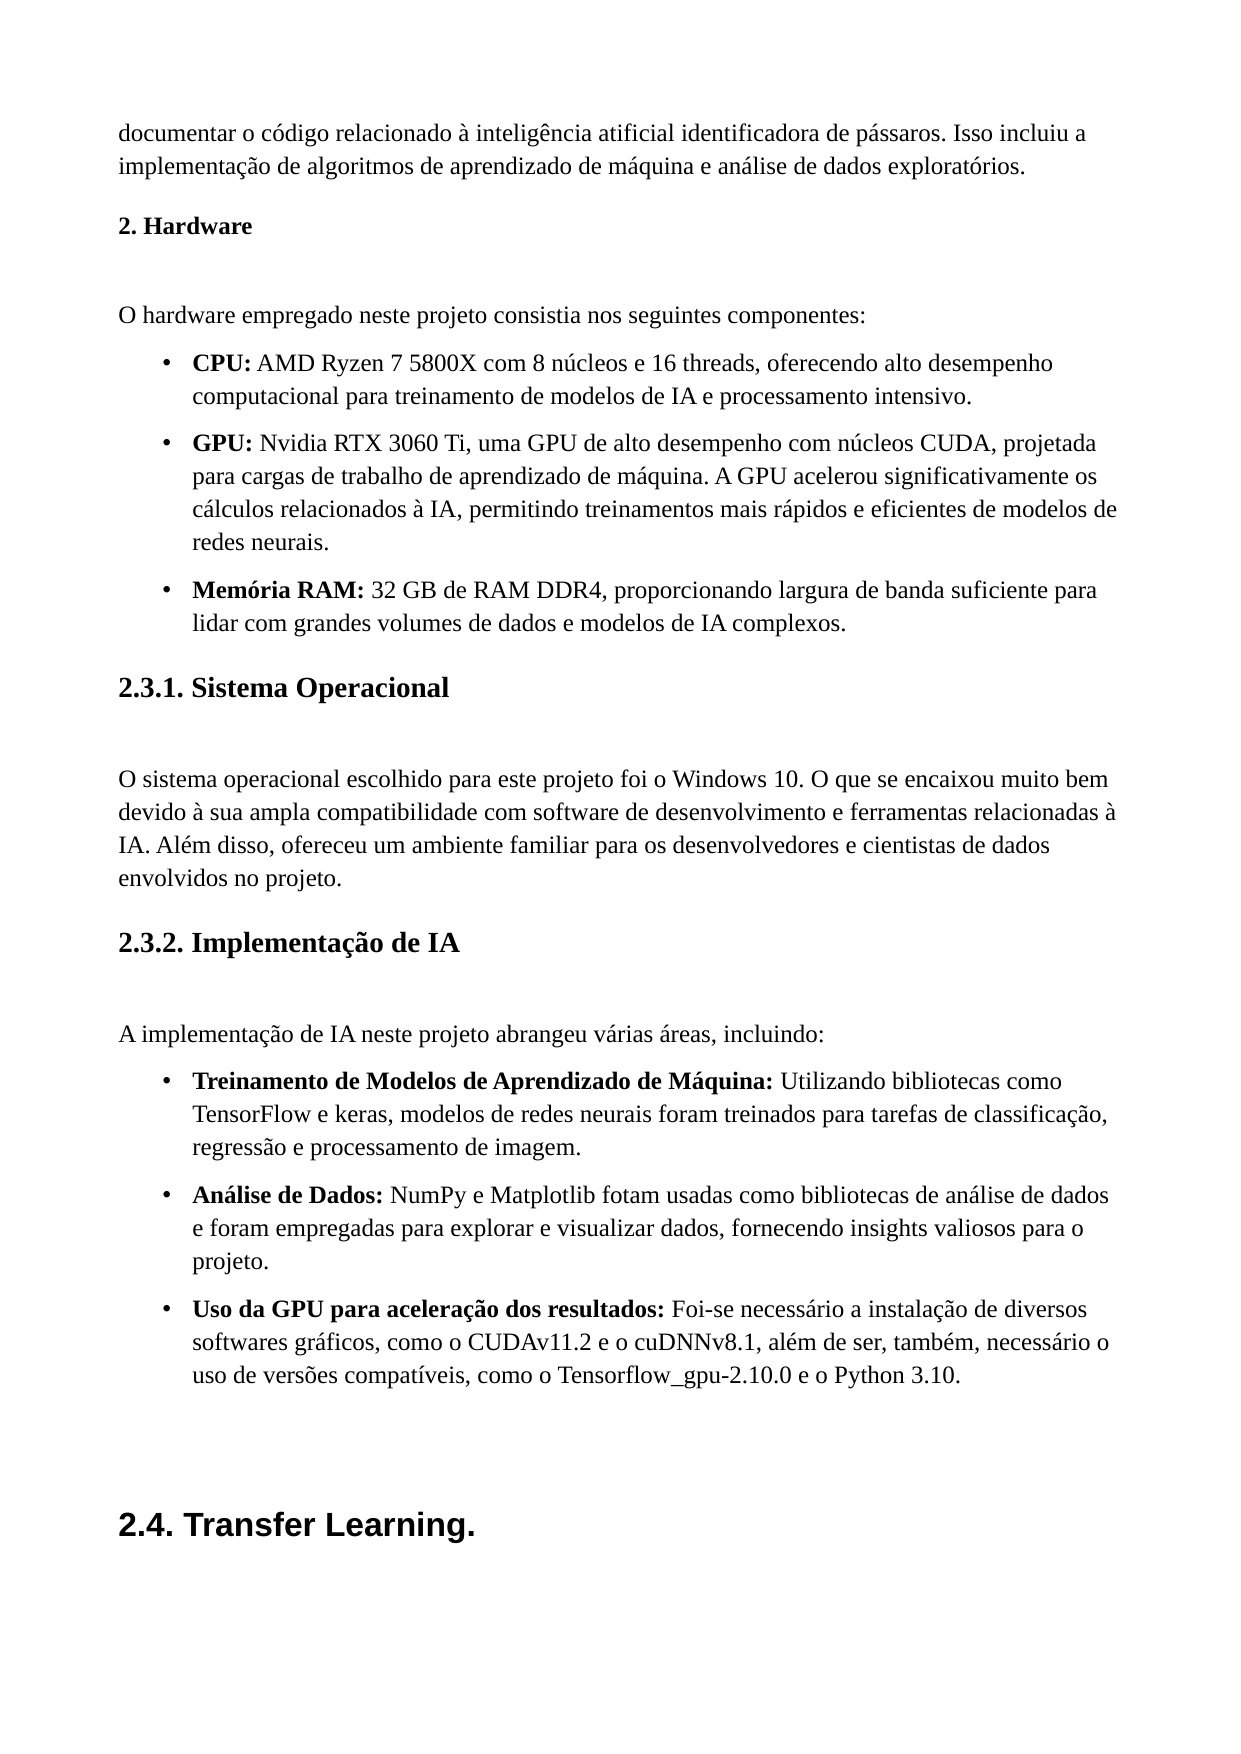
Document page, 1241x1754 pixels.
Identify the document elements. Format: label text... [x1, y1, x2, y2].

text A implementação de IA neste projeto abrangeu várias áreas, incluindo: [118, 1019, 1122, 1047]
subtitle 2.4. Transfer Learning. [118, 1504, 1122, 1543]
subtitle 2.3.1. Sistema Operacional [118, 670, 1122, 704]
subtitle 2.3.2. Implementação de IA [118, 925, 1122, 959]
list Memória RAM: 32 GB de RAM DDR4, proporcionando largura de banda suficiente para lidar com grandes volumes de dados e modelos de IA complexos. [162, 575, 1122, 637]
list Análise de Dados: NumPy e Matplotlib fotam usadas como bibliotecas de análise de dados e foram empregadas para explorar e visualizar dados, fornecendo insights valiosos para o projeto. [162, 1180, 1122, 1275]
text O sistema operacional escolhido para este projeto foi o Windows 10. O que se encaixou muito bem devido à sua ampla compatibilidade com software de desenvolvimento e ferramentas relacionadas à IA. Além disso, ofereceu um ambiente familiar para os desenvolvedores e cientistas de dados envolvidos no projeto. [118, 764, 1122, 892]
list Treinamento de Modelos de Aprendizado de Máquina: Utilizando bibliotecas como TensorFlow e keras, modelos de redes neurais foram treinados para tarefas de classificação, regressão e processamento de imagem. [162, 1066, 1122, 1161]
text documentar o código relacionado à inteligência atificial identificadora de pássaros. Isso incluiu a implementação de algoritmos de aprendizado de máquina e análise de dados exploratórios. [118, 118, 1122, 180]
subtitle 2. Hardware [118, 211, 1122, 240]
text O hardware empregado neste projeto consistia nos seguintes componentes: [118, 300, 1122, 329]
list Uso da GPU para aceleração dos resultados: Foi-se necessário a instalação de diversos softwares gráficos, como o CUDAv11.2 e o cuDNNv8.1, além de ser, também, necessário o uso de versões compatíveis, como o Tensorflow_gpu-2.10.0 e o Python 3.10. [162, 1294, 1122, 1388]
list GPU: Nvidia RTX 3060 Ti, uma GPU de alto desempenho com núcleos CUDA, projetada para cargas de trabalho de aprendizado de máquina. A GPU acelerou significativamente os cálculos relacionados à IA, permitindo treinamentos mais rápidos e eficientes de modelos de redes neurais. [162, 428, 1122, 556]
list CPU: AMD Ryzen 7 5800X com 8 núcleos e 16 threads, oferecendo alto desempenho computacional para treinamento de modelos de IA e processamento intensivo. [162, 348, 1122, 409]
